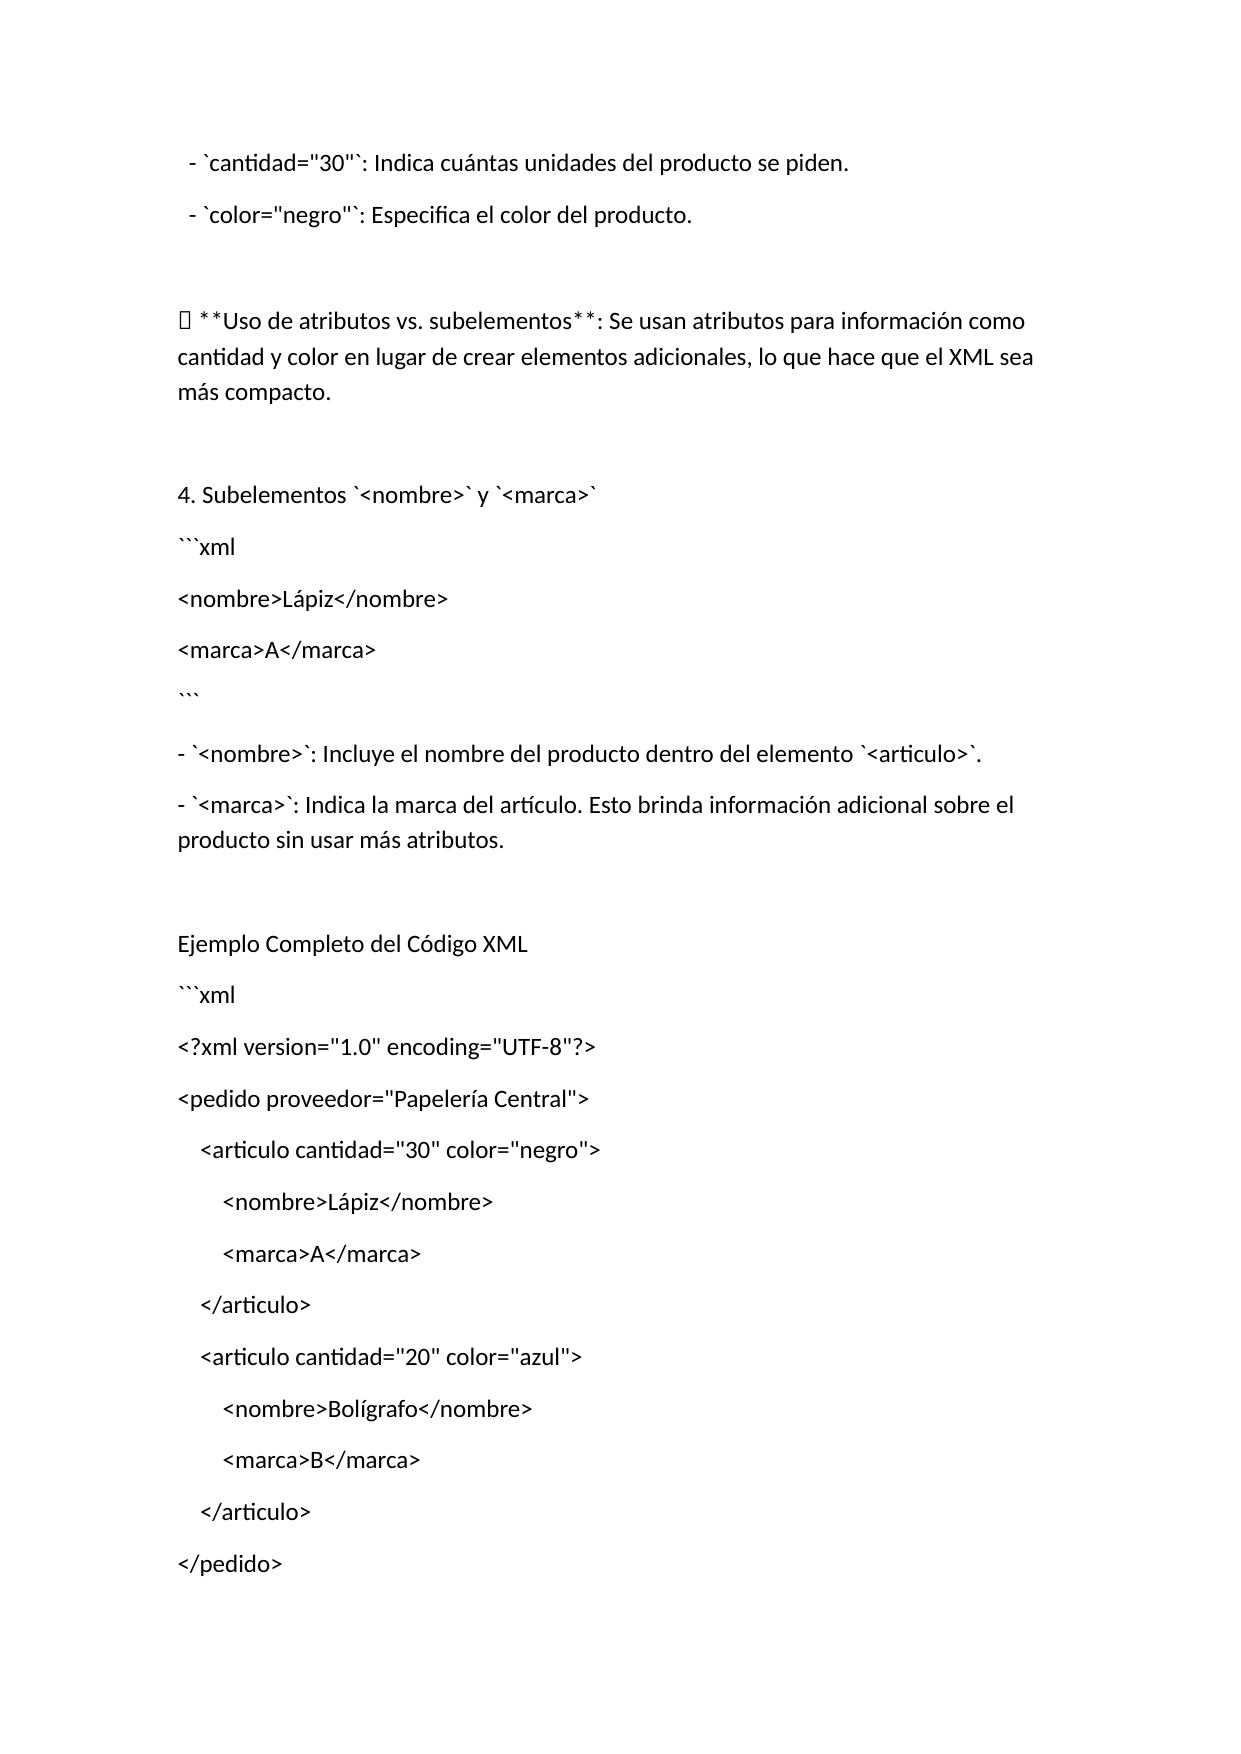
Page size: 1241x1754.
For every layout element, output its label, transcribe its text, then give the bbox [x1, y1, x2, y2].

text <nombre>Bolígrafo</nombre> [177, 1393, 1063, 1423]
text - `cantidad="30"`: Indica cuántas unidades del producto se piden. [177, 148, 1063, 178]
text - `<nombre>`: Incluye el nombre del producto dentro del elemento `<articulo>`. [177, 738, 1063, 768]
text 4. Subelementos `<nombre>` y `<marca>` [177, 479, 1063, 510]
text <pedido proveedor="Papelería Central"> [177, 1083, 1063, 1113]
text <marca>B</marca> [177, 1444, 1063, 1475]
text - `<marca>`: Indica la marca del artículo. Esto brinda información adicional sobre el producto sin usar más atributos. [177, 789, 1063, 855]
text ```xml [177, 979, 1063, 1010]
text <articulo cantidad="20" color="azul"> [177, 1341, 1063, 1372]
text 📌 **Uso de atributos vs. subelementos**: Se usan atributos para información como cantidad y color en lugar de crear elementos adicionales, lo que hace que el XML sea más compacto. [177, 303, 1063, 407]
text </pedido> [177, 1548, 1063, 1578]
text ``` [177, 686, 1063, 717]
text <marca>A</marca> [177, 1238, 1063, 1268]
text </articulo> [177, 1289, 1063, 1320]
text ```xml [177, 531, 1063, 562]
text <articulo cantidad="30" color="negro"> [177, 1134, 1063, 1165]
text - `color="negro"`: Especifica el color del producto. [177, 199, 1063, 230]
text </articulo> [177, 1496, 1063, 1527]
text <?xml version="1.0" encoding="UTF-8"?> [177, 1031, 1063, 1062]
text <nombre>Lápiz</nombre> [177, 1186, 1063, 1217]
text Ejemplo Completo del Código XML [177, 928, 1063, 958]
text <nombre>Lápiz</nombre> [177, 583, 1063, 613]
text <marca>A</marca> [177, 634, 1063, 665]
